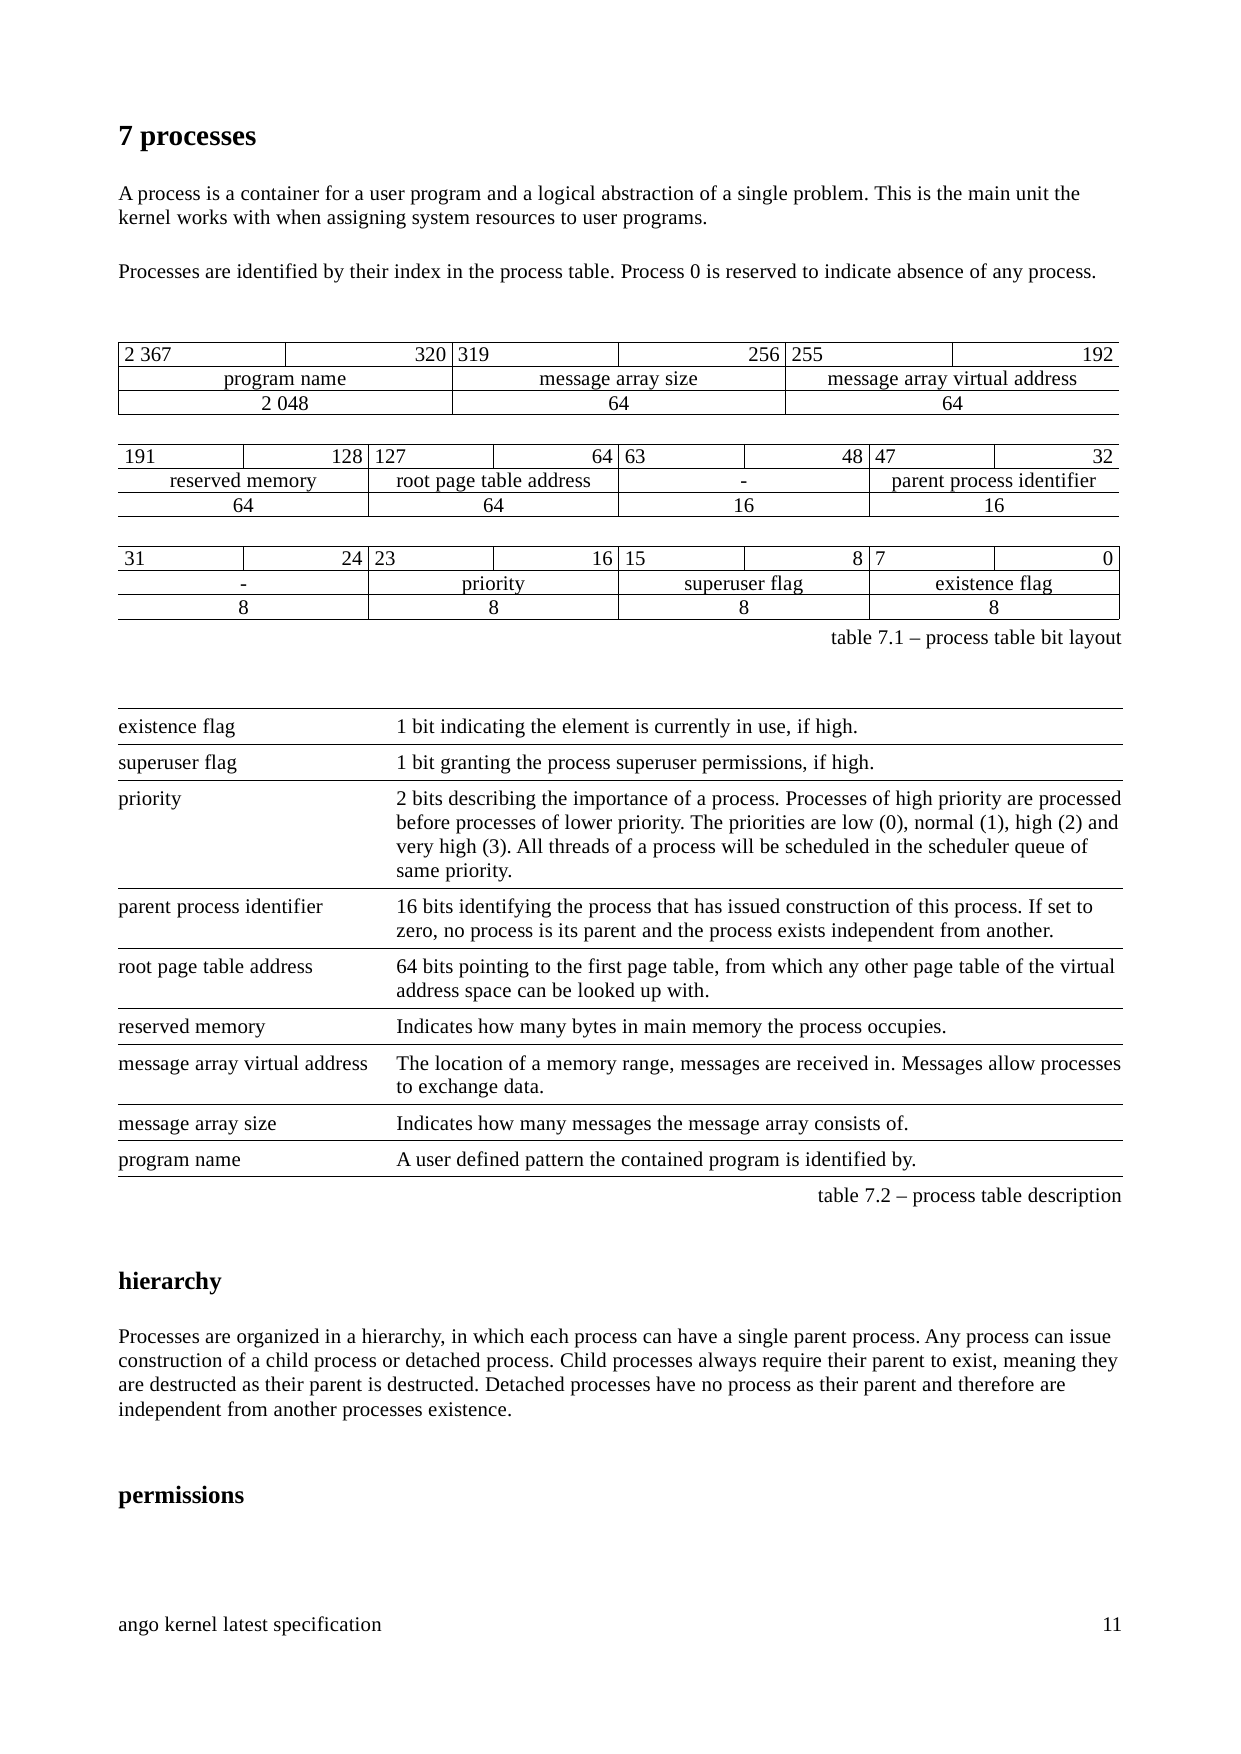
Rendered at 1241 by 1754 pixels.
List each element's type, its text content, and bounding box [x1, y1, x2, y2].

table_header 15 [619, 547, 744, 570]
table_cell The location of a memory range, messages are received in. Messages allow processes to exchange data. [396, 1045, 1123, 1104]
table_cell 64 [453, 391, 785, 414]
table_header 31 [118, 547, 243, 570]
table_cell message array size [118, 1105, 396, 1140]
table_cell 64 bits pointing to the first page table, from which any other page table of the virtual address space can be looked up with. [396, 949, 1123, 1008]
table_cell 2 048 [119, 391, 452, 414]
table_cell 16 bits identifying the process that has issued construction of this process. If set to zero, no process is its parent and the process exists independent from another. [396, 889, 1123, 948]
table_cell 16 [870, 493, 1119, 516]
table_header 320 [286, 343, 452, 366]
table_cell Indicates how many bytes in main memory the process occupies. [396, 1009, 1123, 1044]
table_cell parent process identifier [870, 469, 1119, 492]
table_header 128 [244, 445, 368, 468]
table_cell message array size [453, 367, 785, 390]
table_cell superuser flag [118, 745, 396, 780]
table_header 319 [453, 343, 618, 366]
text Processes are identified by their index in the process table. Process 0 is reserved to indicate absence of any process. [118, 259, 1122, 283]
table_header 191 [118, 445, 243, 468]
table_cell priority [118, 781, 396, 888]
table_cell parent process identifier [118, 889, 396, 948]
table_header existence flag [118, 709, 396, 744]
table_cell program name [118, 1141, 396, 1176]
table_cell program name [119, 367, 452, 390]
table_header 16 [494, 547, 618, 570]
table_cell root page table address [118, 949, 396, 1008]
table_cell - [118, 571, 368, 594]
table_cell reserved memory [118, 469, 368, 492]
table_header 255 [786, 343, 952, 366]
table_header 63 [619, 445, 744, 468]
table_cell 64 [369, 493, 618, 516]
table_cell message array virtual address [786, 367, 1119, 390]
table_cell Indicates how many messages the message array consists of. [396, 1105, 1123, 1140]
text Processes are organized in a hierarchy, in which each process can have a single parent process. Any process can issue construction of a child process or detached process. Child processes always require their parent to exist, meaning they are destructed as their parent is destructed. Detached processes have no process as their parent and therefore are independent from another processes existence. [118, 1324, 1122, 1420]
table_header 0 [995, 547, 1119, 570]
table_cell existence flag [870, 571, 1119, 594]
table_header 2 367 [119, 343, 285, 366]
table_header 48 [745, 445, 869, 468]
table_header 256 [619, 343, 785, 366]
table_header 192 [953, 343, 1119, 366]
table_header 24 [244, 547, 368, 570]
text table 7.2 – process table description [118, 1182, 1122, 1207]
table_cell message array virtual address [118, 1045, 396, 1104]
table_header 127 [369, 445, 493, 468]
table_cell 8 [369, 595, 618, 618]
table_cell 16 [619, 493, 869, 516]
text A process is a container for a user program and a logical abstraction of a single problem. This is the main unit the kernel works with when assigning system resources to user programs. [118, 181, 1122, 229]
table_header 47 [870, 445, 994, 468]
text hierarchy [118, 1266, 1122, 1295]
table_cell 2 bits describing the importance of a process. Processes of high priority are processed before processes of lower priority. The priorities are low (0), normal (1), high (2) and very high (3). All threads of a process will be scheduled in the scheduler queue of same priority. [396, 781, 1123, 888]
text permissions [118, 1479, 1122, 1508]
table_header 1 bit indicating the element is currently in use, if high. [396, 709, 1123, 744]
table_header 32 [995, 445, 1119, 468]
table_cell reserved memory [118, 1009, 396, 1044]
table_cell superuser flag [619, 571, 869, 594]
table_header 23 [369, 547, 493, 570]
table_cell 8 [118, 595, 368, 618]
table_cell 1 bit granting the process superuser permissions, if high. [396, 745, 1123, 780]
table_cell 8 [619, 595, 869, 618]
table_cell A user defined pattern the contained program is identified by. [396, 1141, 1123, 1176]
table_cell - [619, 469, 869, 492]
table_cell root page table address [369, 469, 618, 492]
table_header 7 [870, 547, 994, 570]
table_cell 64 [118, 493, 368, 516]
table_cell 64 [786, 391, 1119, 414]
table_cell priority [369, 571, 618, 594]
text table 7.1 – process table bit layout [118, 624, 1122, 649]
text 7 processes [118, 118, 1122, 152]
table_header 8 [745, 547, 869, 570]
table_header 64 [494, 445, 618, 468]
table_cell 8 [870, 595, 1119, 618]
